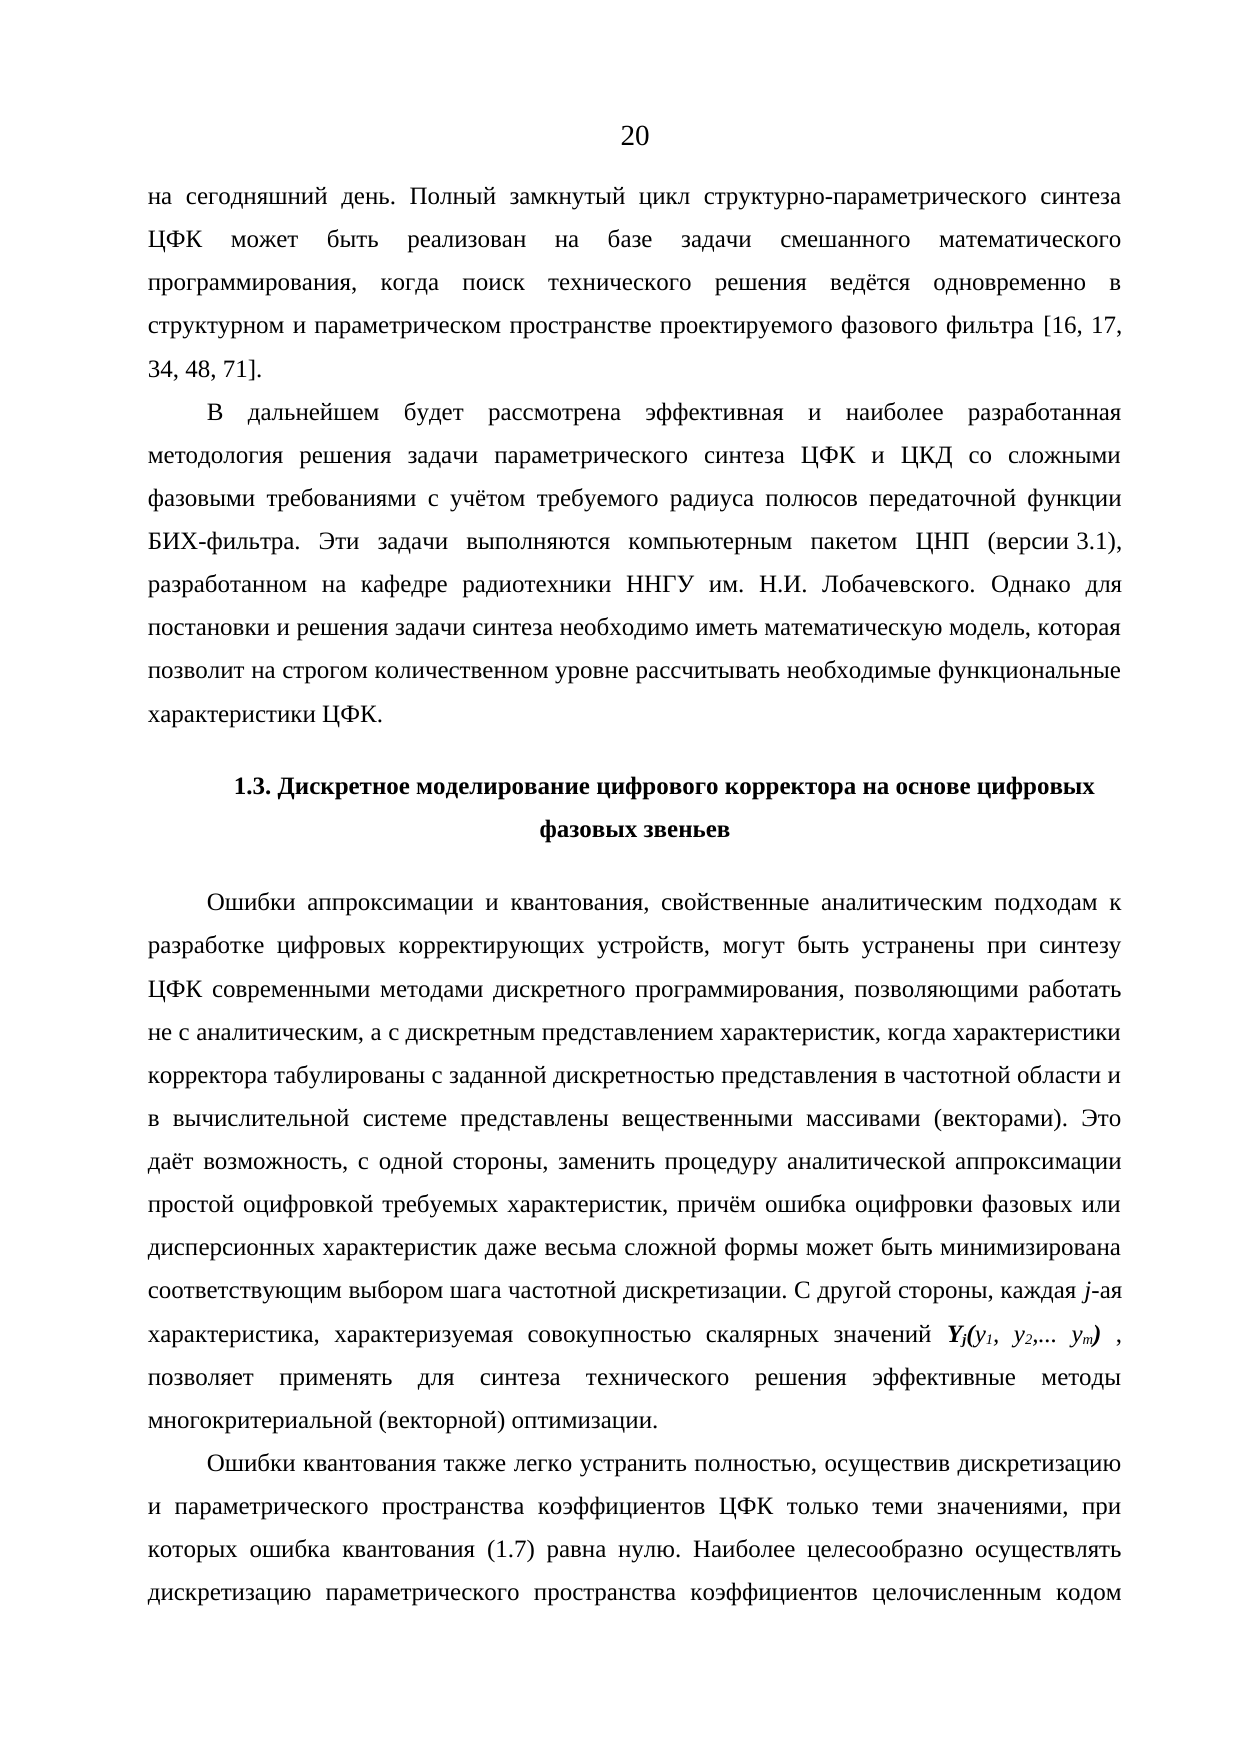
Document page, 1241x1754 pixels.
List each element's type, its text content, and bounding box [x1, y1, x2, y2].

text на сегодняшний день. Полный замкнутый цикл структурно-параметрического синтеза ЦФК может быть реализован на базе задачи смешанного математического программирования, когда поиск технического решения ведётся одновременно в структурном и параметрическом пространстве проектируемого фазового фильтра [16, 17, 34, 48, 71]. [148, 181, 1122, 382]
text Ошибки аппроксимации и квантования, свойственные аналитическим подходам к разработке цифровых корректирующих устройств, могут быть устранены при синтезу ЦФК современными методами дискретного программирования, позволяющими работать не с аналитическим, а с дискретным представлением характеристик, когда характеристики корректора табулированы с заданной дискретностью представления в частотной области и в вычислительной системе представлены вещественными массивами (векторами). Это даёт возможность, с одной стороны, заменить процедуру аналитической аппроксимации простой оцифровкой требуемых характеристик, причём ошибка оцифровки фазовых или дисперсионных характеристик даже весьма сложной формы может быть минимизирована соответствующим выбором шага частотной дискретизации. С другой стороны, каждая j-ая характеристика, характеризуемая совокупностью скалярных значений Yj(y1, y2,... ym) , позволяет применять для синтеза технического решения эффективные методы многокритериальной (векторной) оптимизации. [148, 887, 1122, 1434]
subtitle 1.3. Дискретное моделирование цифрового корректора на основе цифровых фазовых звеньев [148, 771, 1122, 843]
text В дальнейшем будет рассмотрена эффективная и наиболее разработанная методология решения задачи параметрического синтеза ЦФК и ЦКД со сложными фазовыми требованиями с учётом требуемого радиуса полюсов передаточной функции БИХ-фильтра. Эти задачи выполняются компьютерным пакетом ЦНП (версии 3.1), разработанном на кафедре радиотехники ННГУ им. Н.И. Лобачевского. Однако для постановки и решения задачи синтеза необходимо иметь математическую модель, которая позволит на строгом количественном уровне рассчитывать необходимые функциональные характеристики ЦФК. [148, 397, 1122, 727]
text Ошибки квантования также легко устранить полностью, осуществив дискретизацию и параметрического пространства коэффициентов ЦФК только теми значениями, при которых ошибка квантования (1.7) равна нулю. Наиболее целесообразно осуществлять дискретизацию параметрического пространства коэффициентов целочисленным кодом [148, 1448, 1122, 1606]
